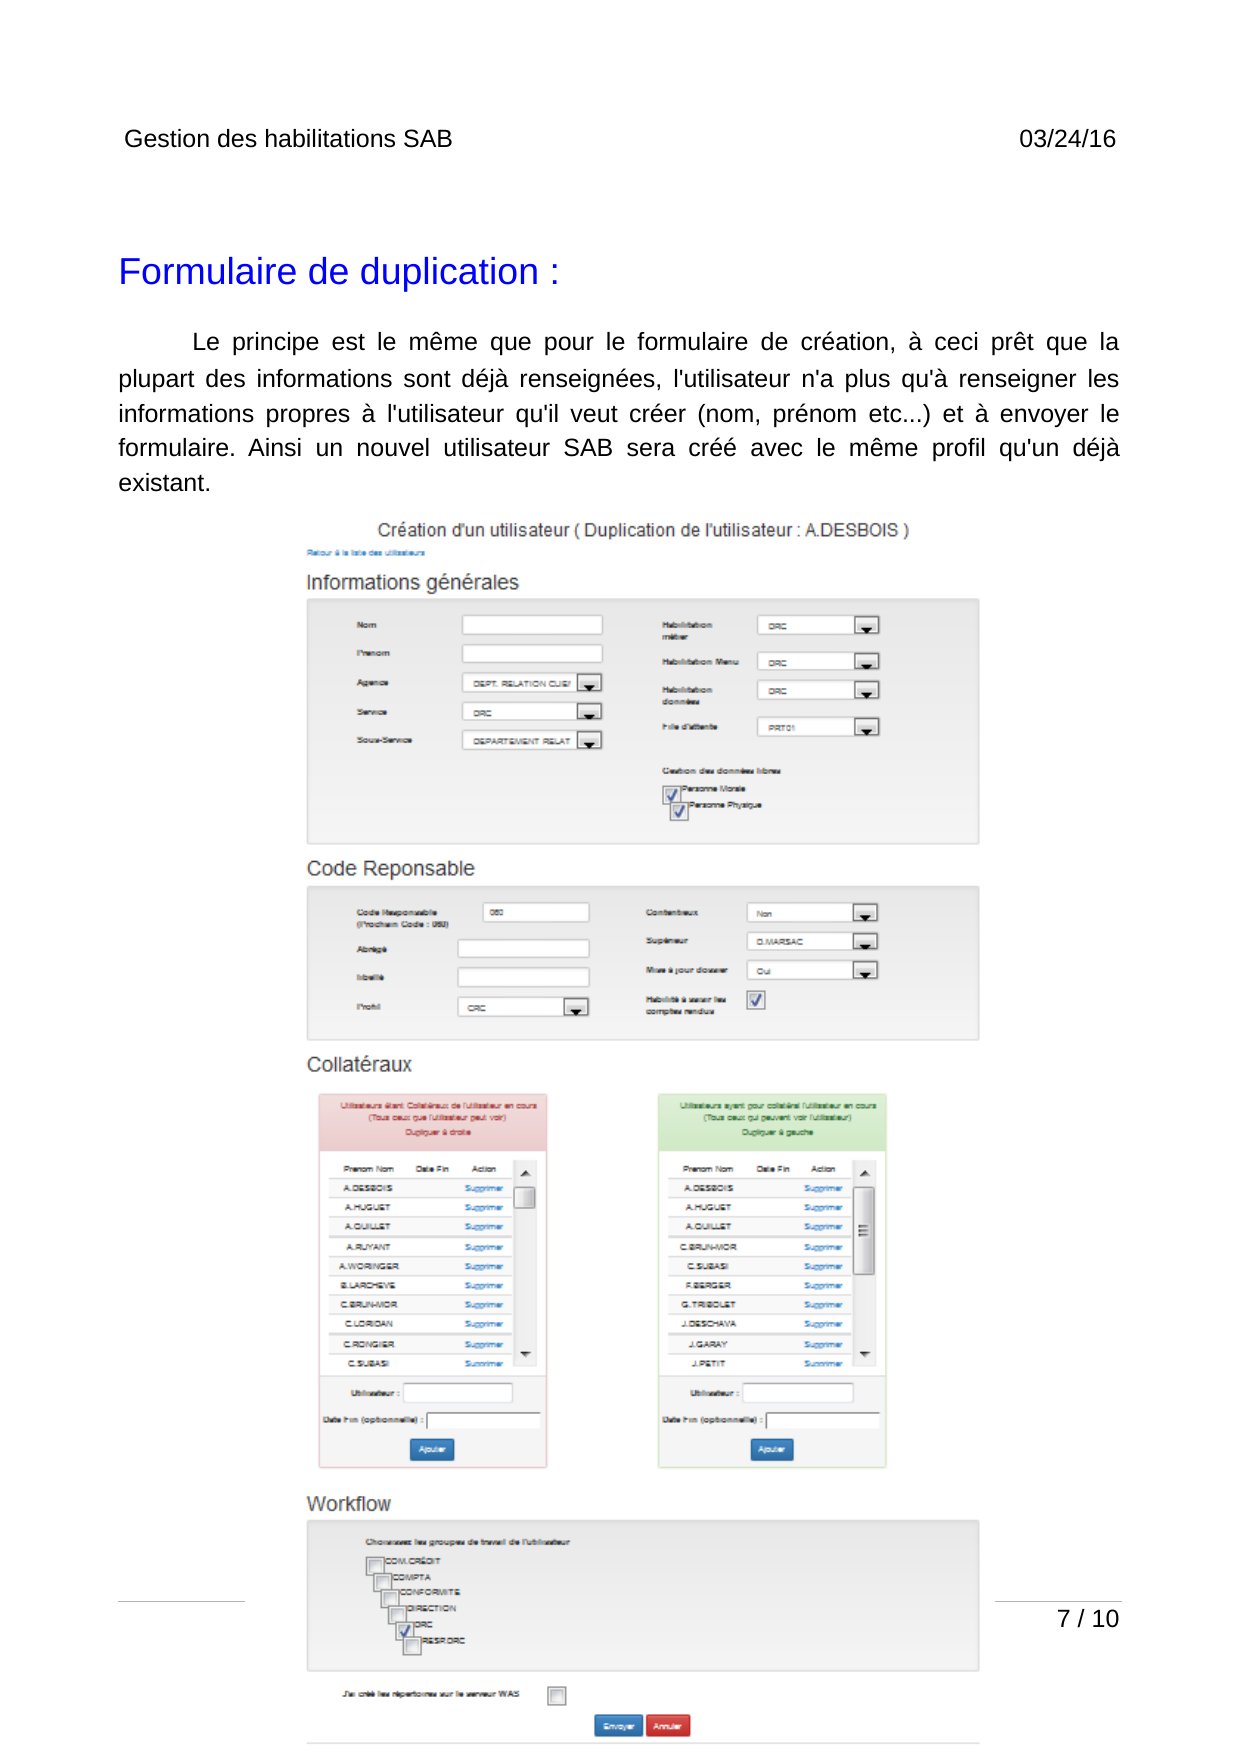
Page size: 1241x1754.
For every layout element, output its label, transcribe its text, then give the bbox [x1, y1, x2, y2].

text Formulaire de duplication : [118, 249, 1122, 292]
picture [245, 516, 996, 1753]
text Le principe est le même que pour le formulaire de création, à ceci prêt que la plupart des informations sont déjà renseignées, l'utilisateur n'a plus qu'à renseigner les informations propres à l'utilisateur qu'il veut créer (nom, prénom etc...) et à envoyer le formulaire. Ainsi un nouvel utilisateur SAB sera créé avec le même profil qu'un déjà existant. [118, 315, 1122, 496]
